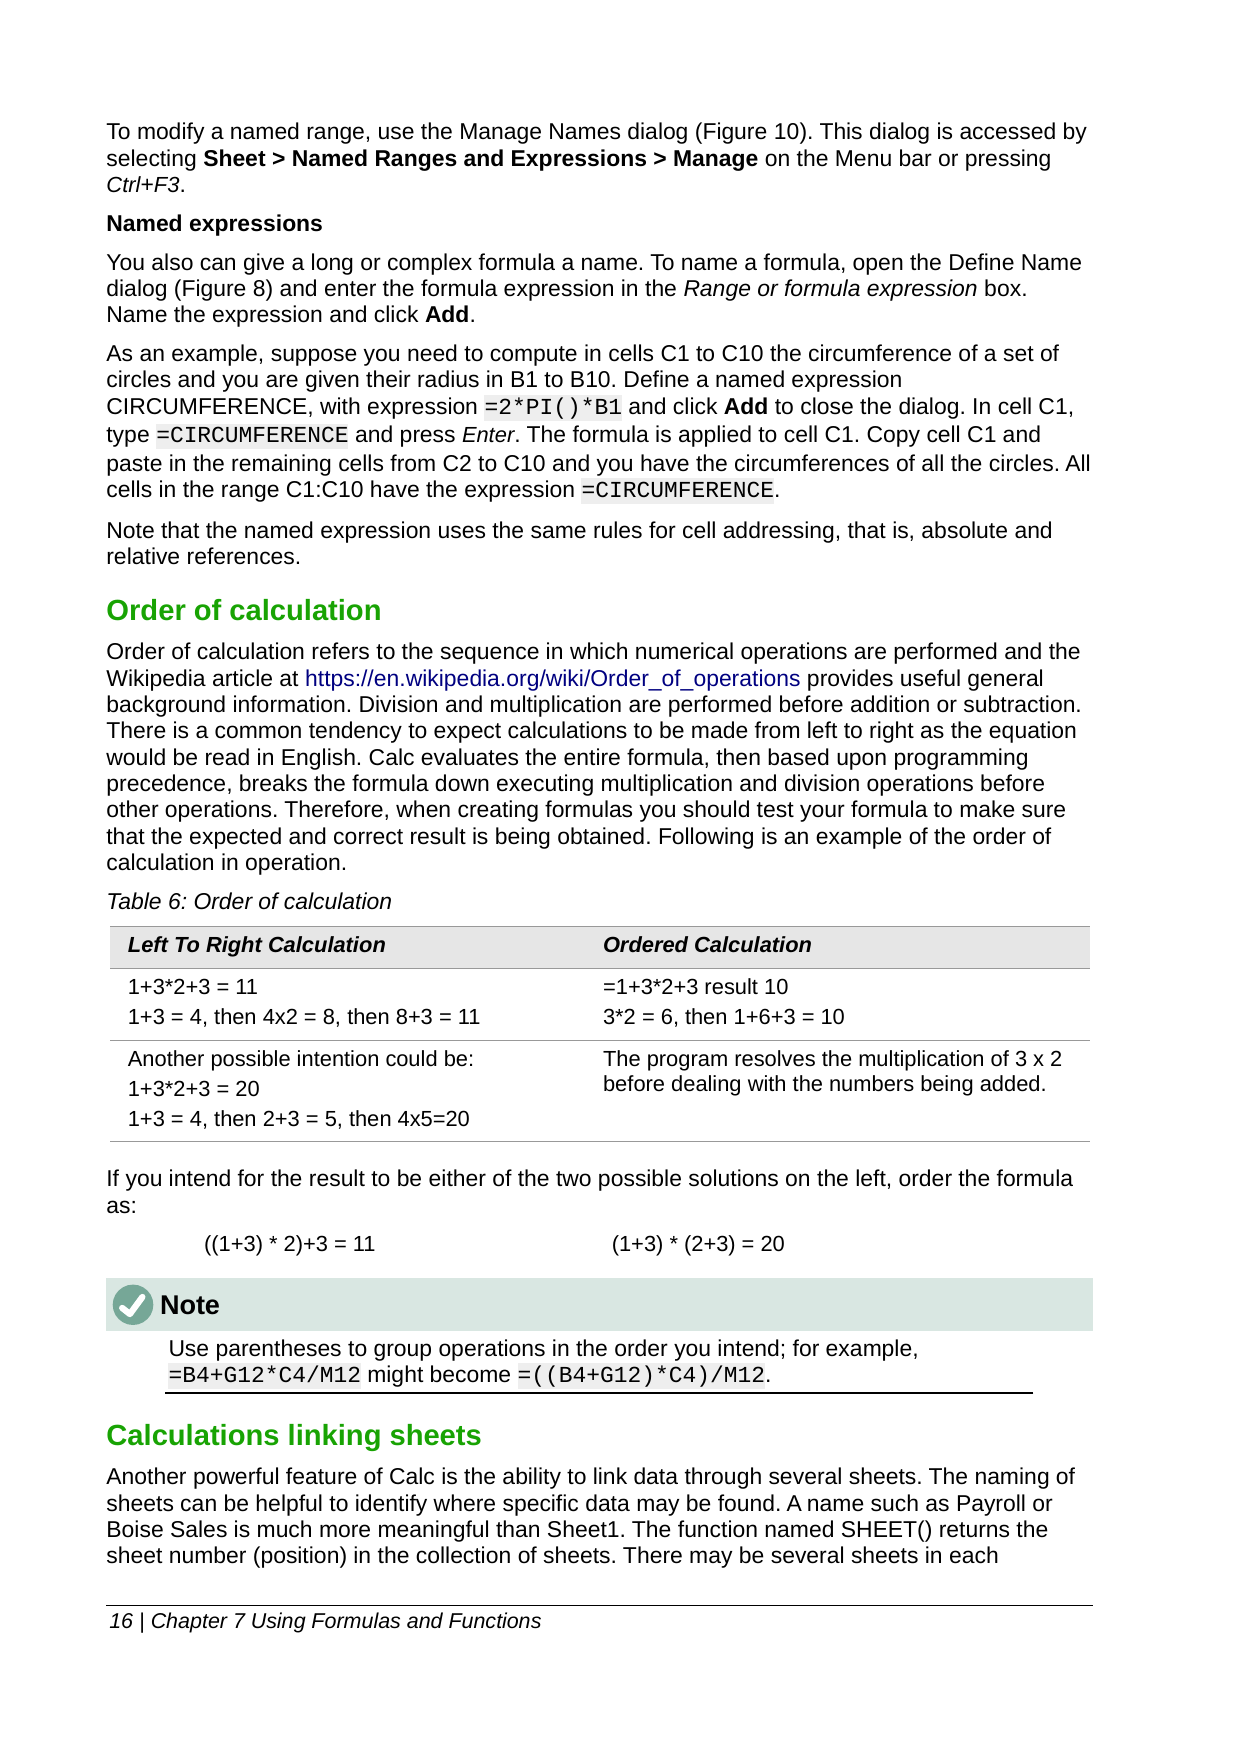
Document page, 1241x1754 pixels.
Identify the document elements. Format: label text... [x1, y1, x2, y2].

table_header Ordered Calculation [585, 927, 1090, 968]
text You also can give a long or complex formula a name. To name a formula, open the Define Name dialog (Figure 8) and enter the formula expression in the Range or formula expression box. Name the expression and click Add. [106, 248, 1093, 328]
table_header Left To Right Calculation [110, 927, 585, 968]
table_cell The program resolves the multiplication of 3 x 2 before dealing with the numbers being added. [585, 1041, 1090, 1141]
table_cell 1+3*2+3 = 11 1+3 = 4, then 4x2 = 8, then 8+3 = 11 [110, 969, 585, 1040]
text If you intend for the result to be either of the two possible solutions on the left, order the formula as: [106, 1165, 1093, 1218]
subtitle Calculations linking sheets [106, 1418, 1093, 1451]
text As an example, suppose you need to compute in cells C1 to C10 the circumference of a set of circles and you are given their radius in B1 to B10. Define a named expression CIRCUMFERENCE, with expression =2*PI()*B1 and click Add to close the dialog. In cell C1, type =CIRCUMFERENCE and press Enter. The formula is applied to cell C1. Copy cell C1 and paste in the remaining cells from C2 to C10 and you have the circumferences of all the circles. All cells in the range C1:C10 have the expression =CIRCUMFERENCE. [106, 340, 1093, 504]
text Order of calculation refers to the sequence in which numerical operations are performed and the Wikipedia article at https://en.wikipedia.org/wiki/Order_of_operations provides useful general background information. Division and multiplication are performed before addition or subtraction. There is a common tendency to expect calculations to be made from left to right as the equation would be read in English. Calc evaluates the entire formula, then based upon programming precedence, breaks the formula down executing multiplication and division operations before other operations. Therefore, when creating formulas you should test your formula to make sure that the expected and correct result is being obtained. Following is an example of the order of calculation in operation. [106, 638, 1093, 876]
table_header (1+3) * (2+3) = 20 [600, 1230, 958, 1260]
table_header ((1+3) * 2)+3 = 11 [192, 1230, 600, 1260]
text To modify a named range, use the Manage Names dialog (Figure 10). This dialog is accessed by selecting Sheet > Named Ranges and Expressions > Manage on the Menu bar or pressing Ctrl+F3. [106, 118, 1093, 197]
table_cell Another possible intention could be: 1+3*2+3 = 20 1+3 = 4, then 2+3 = 5, then 4x5=20 [110, 1041, 585, 1141]
text Another powerful feature of Calc is the ability to link data through several sheets. The naming of sheets can be helpful to identify where specific data may be found. A name such as Payroll or Boise Sales is much more meaningful than Sheet1. The function named SHEET() returns the sheet number (position) in the collection of sheets. There may be several sheets in each [106, 1463, 1093, 1569]
subtitle Note [106, 1278, 1093, 1331]
text Table 6: Order of calculation [106, 888, 1093, 914]
subtitle Order of calculation [106, 593, 1093, 627]
text Named expressions [106, 210, 1093, 236]
text Use parentheses to group operations in the order you intend; for example, =B4+G12*C4/M12 might become =((B4+G12)*C4)/M12. [165, 1331, 1033, 1392]
table_cell =1+3*2+3 result 10 3*2 = 6, then 1+6+3 = 10 [585, 969, 1090, 1040]
text Note that the named expression uses the same rules for cell addressing, that is, absolute and relative references. [106, 517, 1093, 569]
